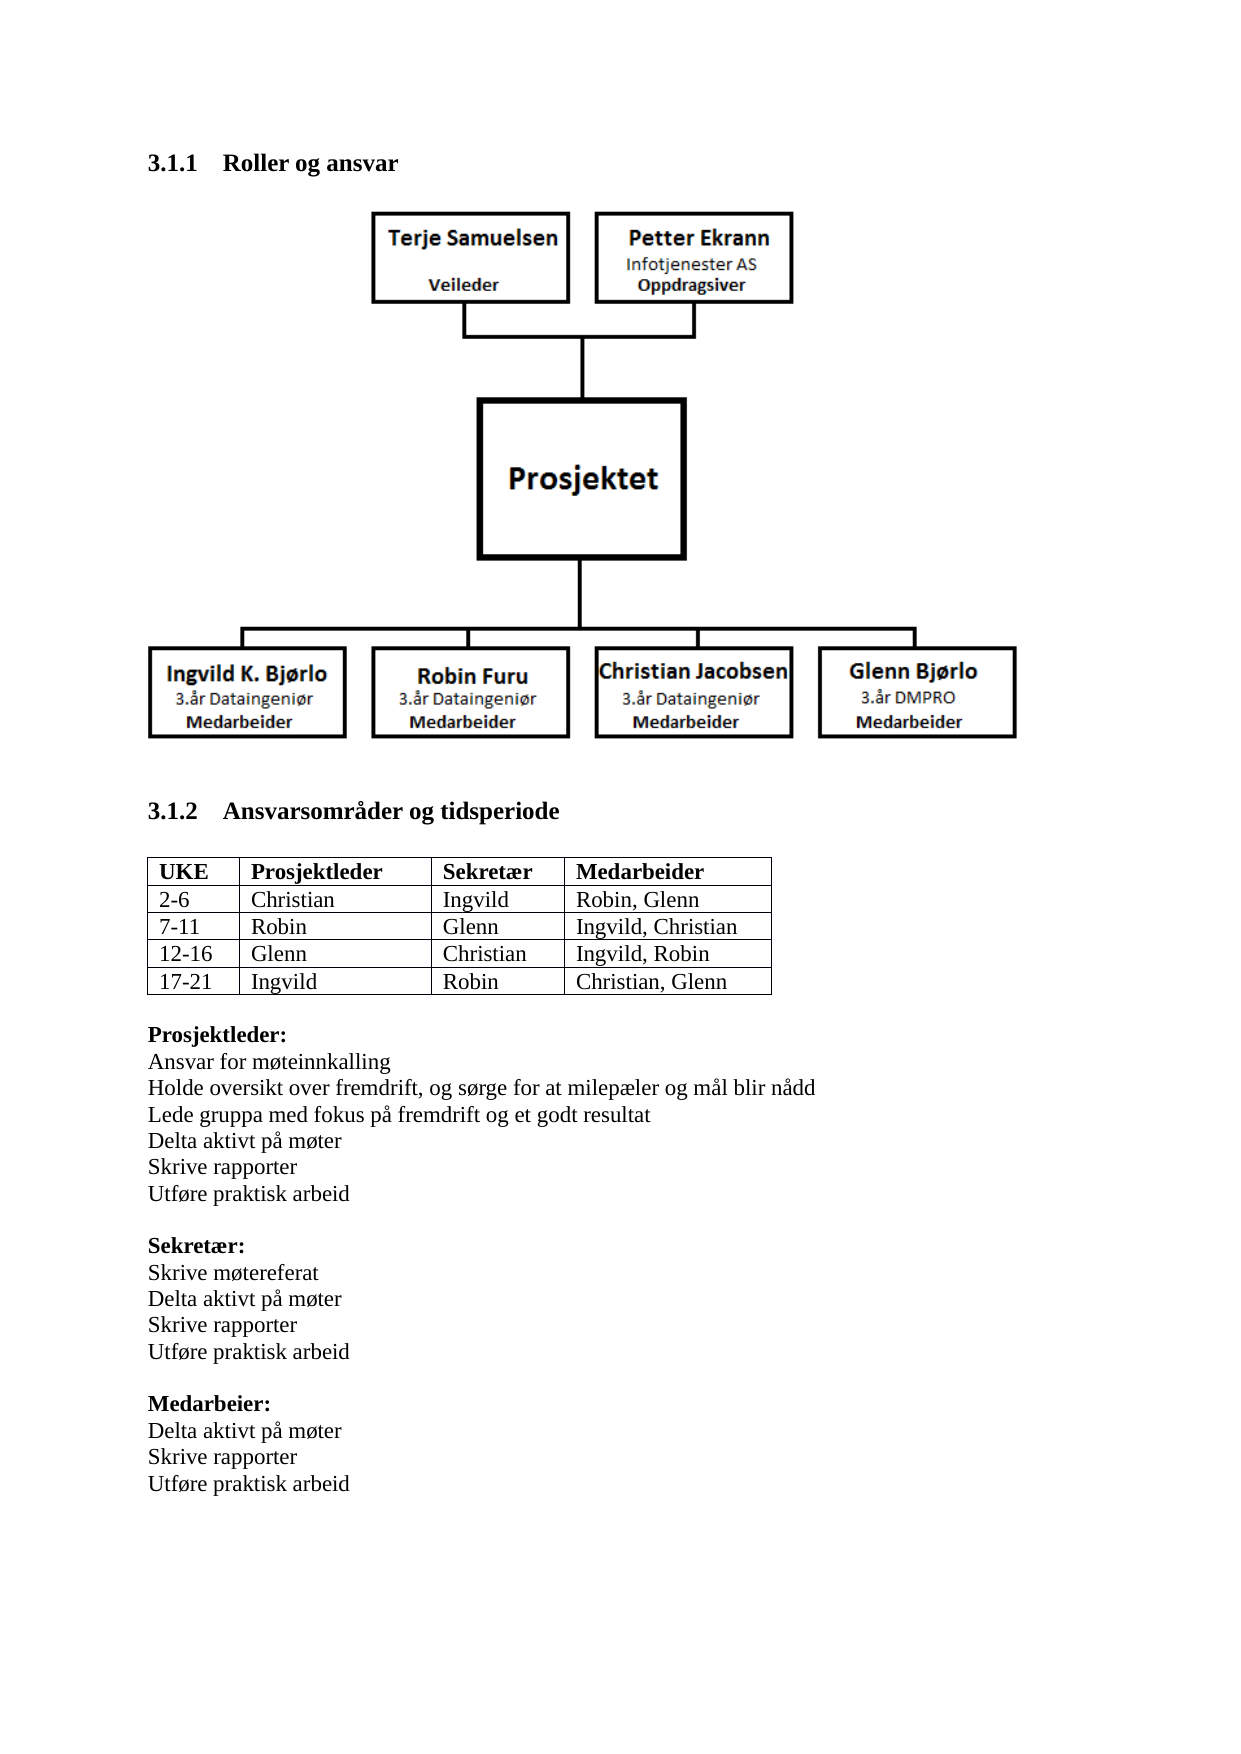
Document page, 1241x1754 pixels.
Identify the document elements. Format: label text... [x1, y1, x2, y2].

table_cell Ingvild [432, 886, 564, 912]
text Ansvar for møteinnkalling [148, 1048, 1093, 1074]
table_cell Ingvild [240, 968, 431, 994]
table_cell 12-16 [148, 940, 239, 967]
table_cell 2-6 [148, 886, 239, 912]
table_header Prosjektleder [240, 858, 431, 884]
table_header Medarbeider [565, 858, 771, 884]
table_cell Christian [240, 886, 431, 912]
text Utføre praktisk arbeid [148, 1180, 1093, 1206]
text Sekretær: [148, 1232, 1093, 1259]
table_cell Robin, Glenn [565, 886, 771, 912]
text Delta aktivt på møter [148, 1285, 1093, 1311]
text Delta aktivt på møter [148, 1127, 1093, 1153]
text Medarbeier: [148, 1391, 1093, 1417]
table_cell Ingvild, Christian [565, 913, 771, 939]
table_cell 17-21 [148, 968, 239, 994]
table_header Sekretær [432, 858, 564, 884]
table_cell Glenn [432, 913, 564, 939]
subtitle Ansvarsområder og tidsperiode [148, 796, 1093, 824]
table_cell Robin [240, 913, 431, 939]
text Holde oversikt over fremdrift, og sørge for at milepæler og mål blir nådd [148, 1074, 1093, 1101]
text Delta aktivt på møter [148, 1417, 1093, 1443]
text Skrive rapporter [148, 1443, 1093, 1469]
text Skrive møtereferat [148, 1259, 1093, 1285]
text Skrive rapporter [148, 1153, 1093, 1180]
text Utføre praktisk arbeid [148, 1338, 1093, 1364]
subtitle Roller og ansvar [148, 148, 1093, 176]
picture [147, 208, 1022, 745]
text Prosjektleder: [148, 995, 1093, 1048]
table_cell Glenn [240, 940, 431, 967]
text Lede gruppa med fokus på fremdrift og et godt resultat [148, 1101, 1093, 1127]
text Skrive rapporter [148, 1311, 1093, 1338]
table_cell Robin [432, 968, 564, 994]
table_cell Christian, Glenn [565, 968, 771, 994]
text Utføre praktisk arbeid [148, 1469, 1093, 1496]
table_cell Christian [432, 940, 564, 967]
table_cell 7-11 [148, 913, 239, 939]
table_header UKE [148, 858, 239, 884]
table_cell Ingvild, Robin [565, 940, 771, 967]
